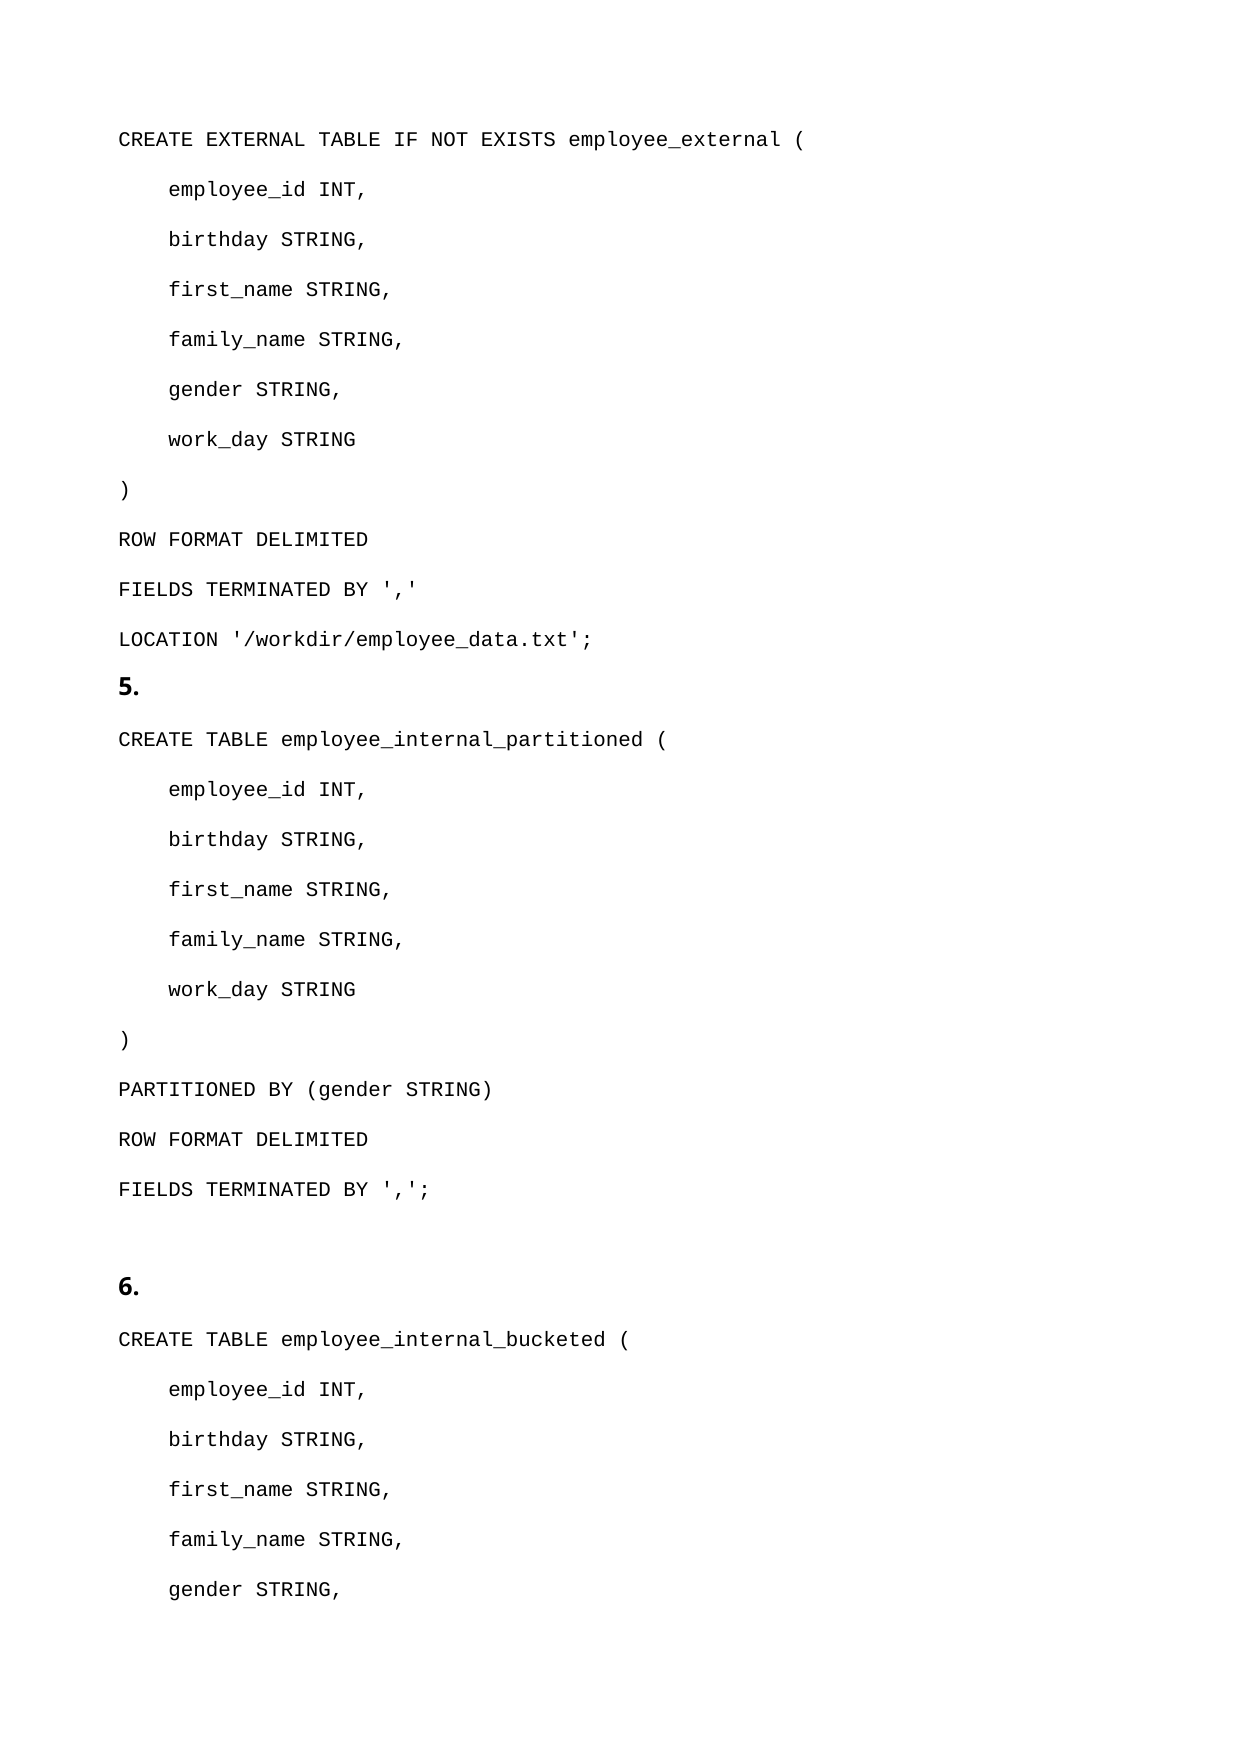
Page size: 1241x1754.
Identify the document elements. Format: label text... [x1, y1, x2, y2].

text gender STRING, [118, 1568, 1122, 1602]
text employee_id INT, [118, 768, 1122, 802]
text first_name STRING, [118, 868, 1122, 902]
text CREATE TABLE employee_internal_partitioned ( [118, 718, 1122, 752]
text ) [118, 468, 1122, 502]
text ROW FORMAT DELIMITED [118, 518, 1122, 552]
text employee_id INT, [118, 1368, 1122, 1402]
text FIELDS TERMINATED BY ',' [118, 568, 1122, 602]
text work_day STRING [118, 968, 1122, 1002]
text birthday STRING, [118, 1418, 1122, 1452]
text ) [118, 1018, 1122, 1052]
text first_name STRING, [118, 268, 1122, 302]
text family_name STRING, [118, 1518, 1122, 1552]
text family_name STRING, [118, 918, 1122, 952]
text first_name STRING, [118, 1468, 1122, 1502]
text LOCATION '/workdir/employee_data.txt'; [118, 618, 1122, 652]
text CREATE EXTERNAL TABLE IF NOT EXISTS employee_external ( [118, 118, 1122, 152]
text ROW FORMAT DELIMITED [118, 1118, 1122, 1152]
text 6. [118, 1268, 1122, 1302]
text employee_id INT, [118, 168, 1122, 202]
text CREATE TABLE employee_internal_bucketed ( [118, 1318, 1122, 1352]
text FIELDS TERMINATED BY ','; [118, 1168, 1122, 1202]
text gender STRING, [118, 368, 1122, 402]
text family_name STRING, [118, 318, 1122, 352]
text 5. [118, 668, 1122, 702]
text work_day STRING [118, 418, 1122, 452]
text birthday STRING, [118, 218, 1122, 252]
text PARTITIONED BY (gender STRING) [118, 1068, 1122, 1102]
text birthday STRING, [118, 818, 1122, 852]
